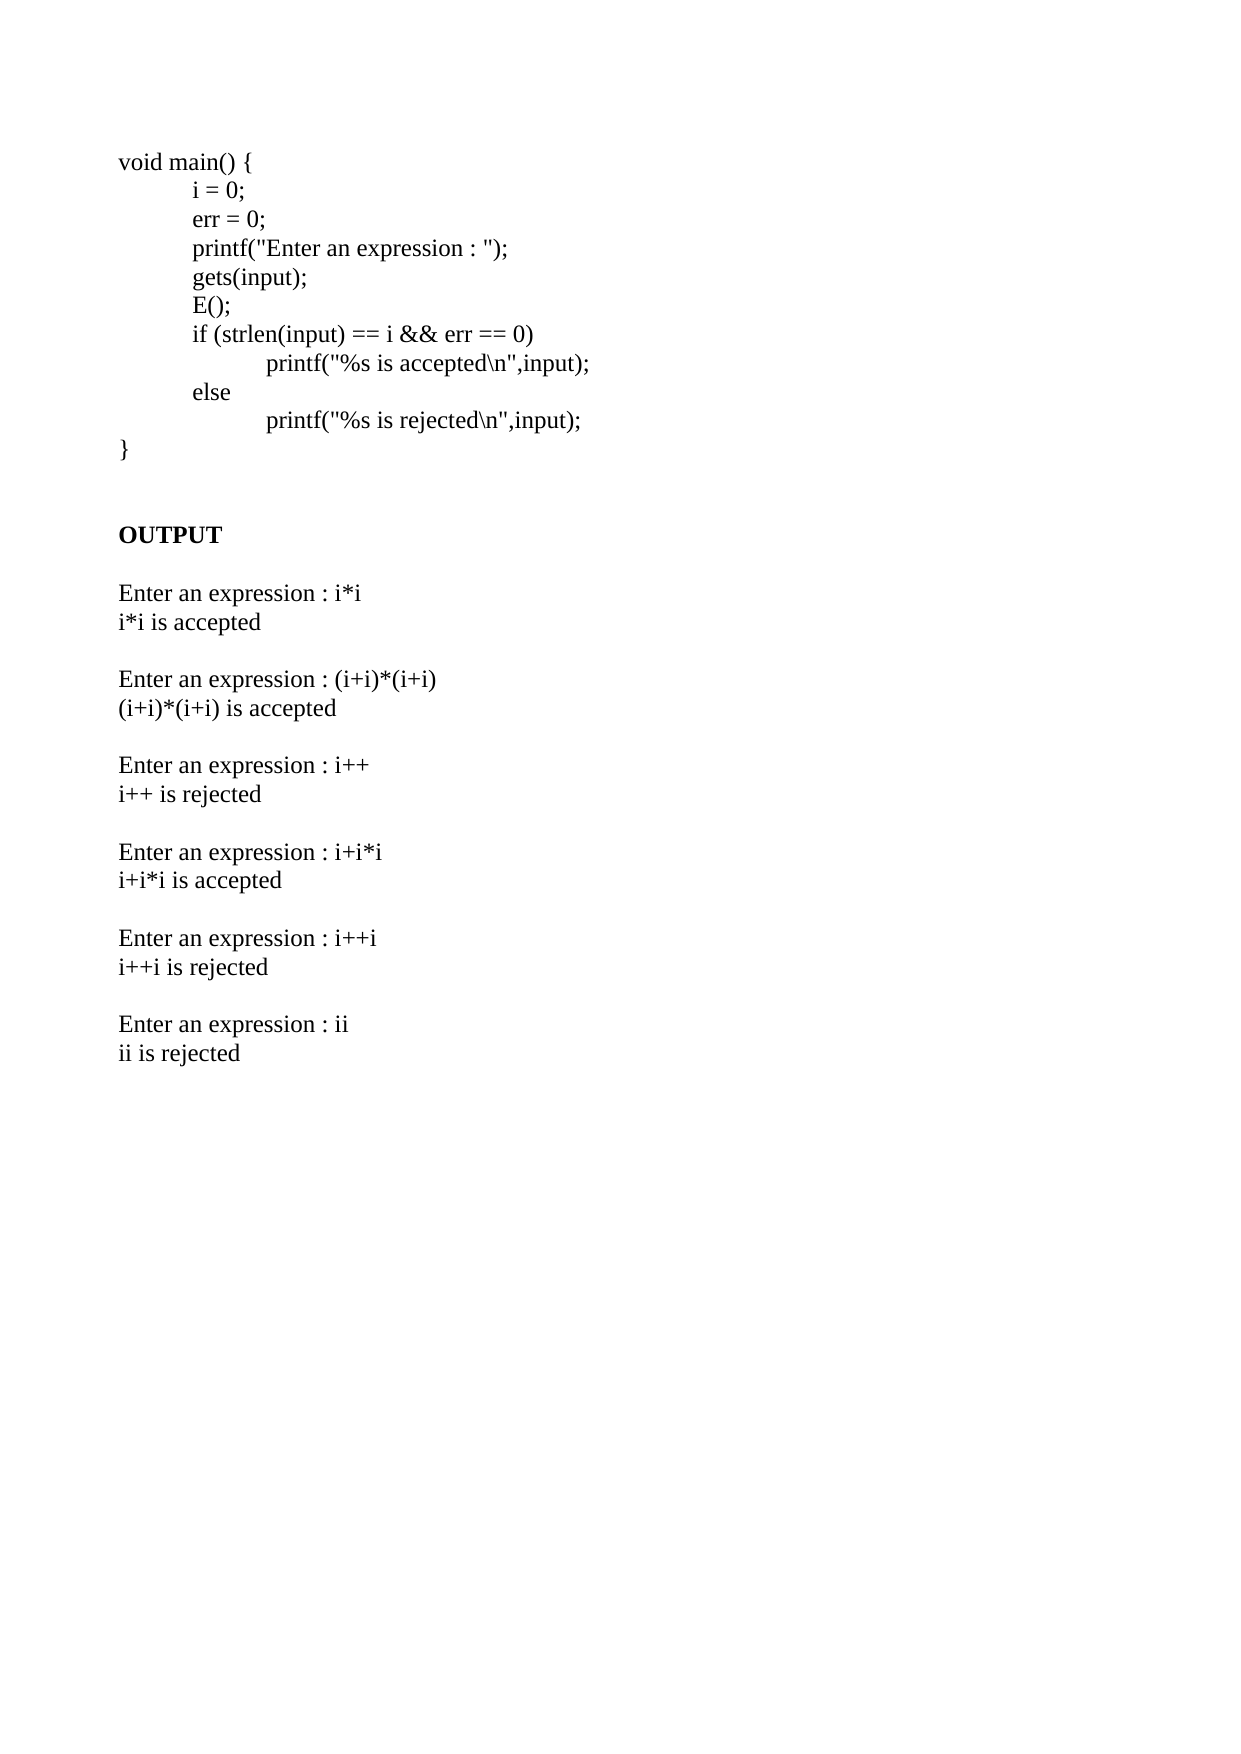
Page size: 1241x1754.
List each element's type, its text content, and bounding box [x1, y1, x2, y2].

text err = 0; [118, 204, 1122, 233]
text Enter an expression : i+i*i [118, 837, 1122, 866]
text i++i is rejected [118, 952, 1122, 981]
text else [118, 377, 1122, 406]
text i+i*i is accepted [118, 866, 1122, 894]
text Enter an expression : i*i [118, 578, 1122, 607]
text printf("Enter an expression : "); [118, 233, 1122, 262]
text ii is rejected [118, 1038, 1122, 1067]
text Enter an expression : i++ [118, 751, 1122, 779]
text Enter an expression : ii [118, 1009, 1122, 1038]
text i*i is accepted [118, 607, 1122, 636]
text if (strlen(input) == i && err == 0) [118, 319, 1122, 348]
text Enter an expression : (i+i)*(i+i) [118, 664, 1122, 693]
text OUTPUT [118, 521, 1122, 549]
text i = 0; [118, 176, 1122, 204]
text gets(input); [118, 262, 1122, 291]
text E(); [118, 291, 1122, 319]
text (i+i)*(i+i) is accepted [118, 693, 1122, 722]
text i++ is rejected [118, 779, 1122, 808]
text Enter an expression : i++i [118, 923, 1122, 952]
text void main() { [118, 147, 1122, 176]
text } [118, 434, 1122, 463]
text printf("%s is rejected\n",input); [118, 406, 1122, 434]
text printf("%s is accepted\n",input); [118, 348, 1122, 377]
